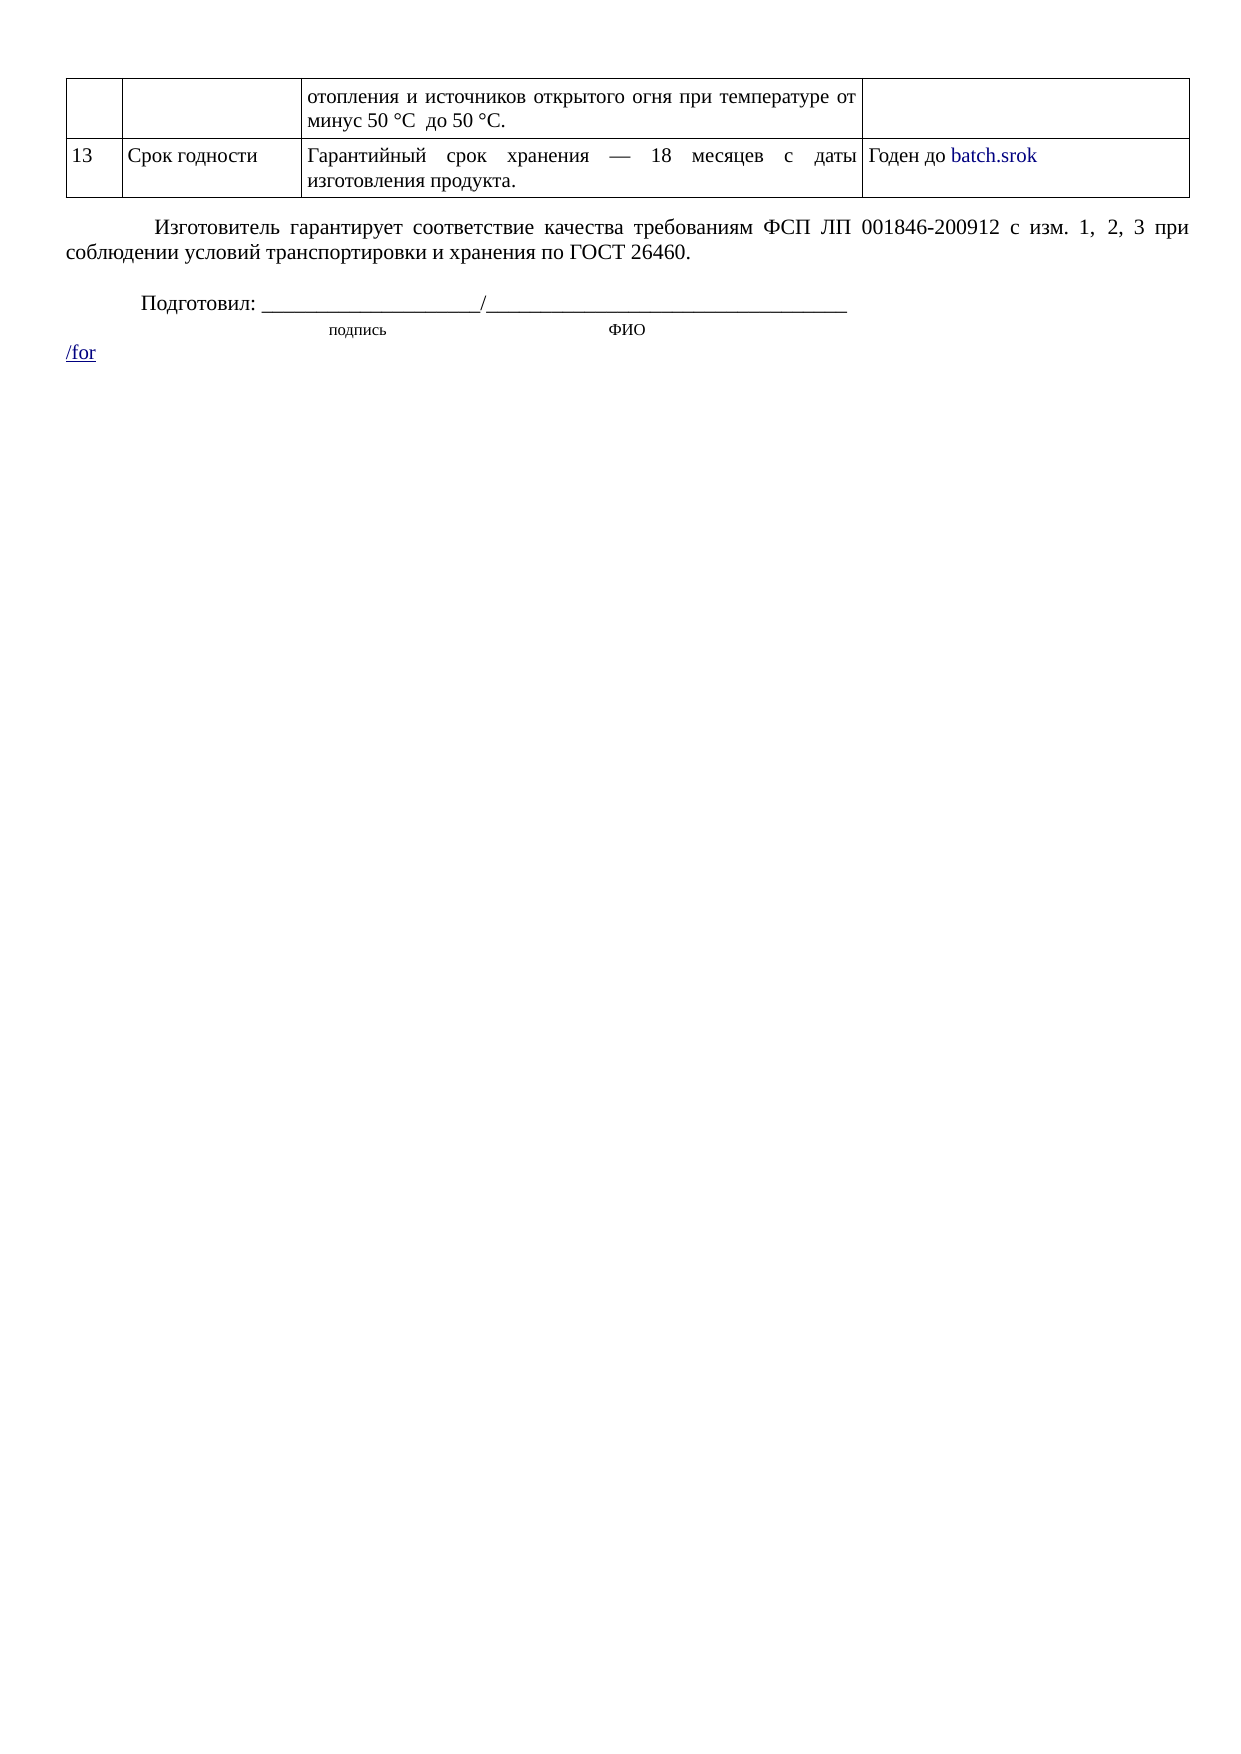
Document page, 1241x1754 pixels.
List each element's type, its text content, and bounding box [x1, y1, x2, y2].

table_cell [863, 79, 1189, 138]
table_cell Гарантийный срок хранения — 18 месяцев с даты изготовления продукта. [302, 139, 862, 197]
table_cell [67, 79, 122, 138]
text Подготовил: ____________________/_________________________________ [66, 290, 1189, 315]
table_cell 13 [67, 139, 122, 197]
text /for [66, 340, 1189, 364]
table_cell [123, 79, 301, 138]
table_cell Годен до batch.srok [863, 139, 1189, 197]
table_cell Срок годности [123, 139, 301, 197]
text подпись ФИО [66, 315, 1189, 340]
table_cell отопления и источников открытого огня при температуре от минус 50 °С до 50 °С. [302, 79, 862, 138]
text Изготовитель гарантирует соответствие качества требованиям ФСП ЛП 001846-200912 с изм. 1, 2, 3 при соблюдении условий транспортировки и хранения по ГОСТ 26460. [66, 214, 1189, 264]
